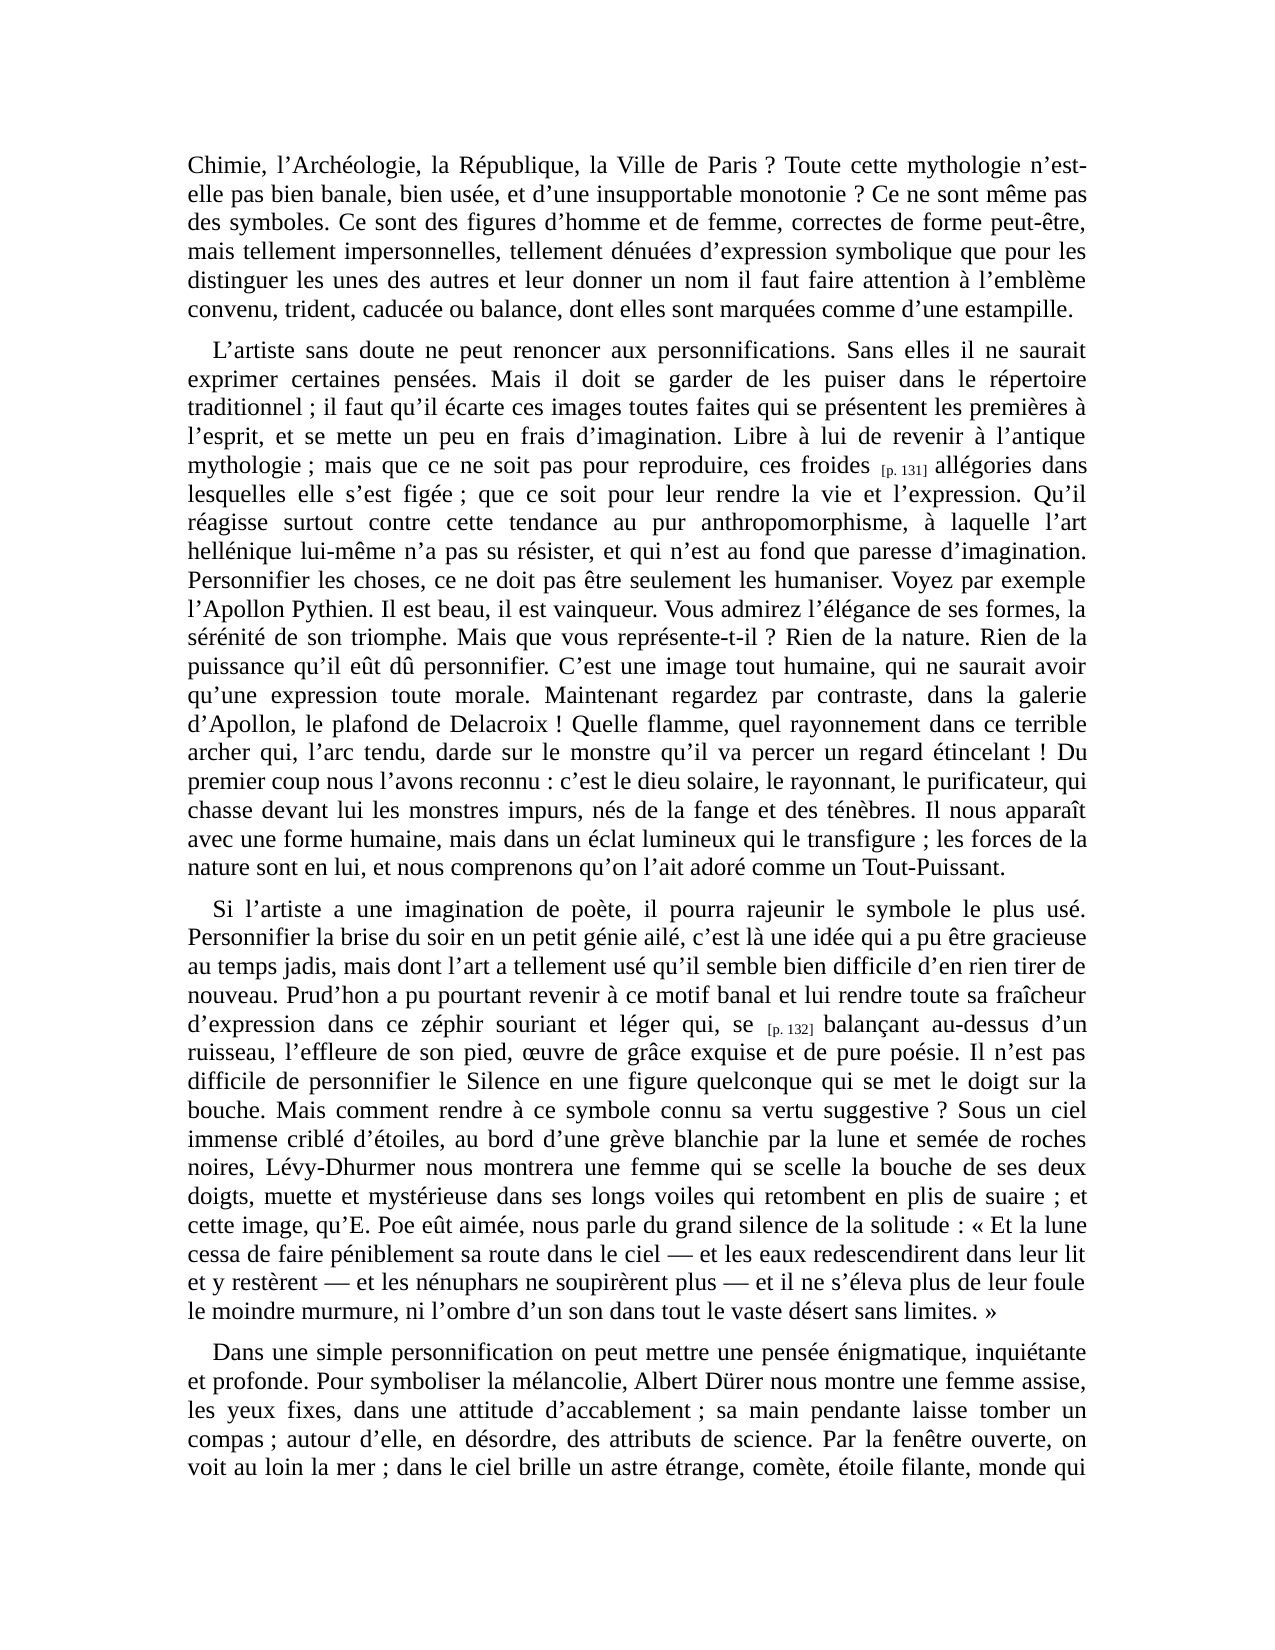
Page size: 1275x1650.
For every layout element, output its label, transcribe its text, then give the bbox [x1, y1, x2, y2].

text Chimie, l’Archéologie, la République, la Ville de Paris ? Toute cette mythologie n’est-elle pas bien banale, bien usée, et d’une insupportable monotonie ? Ce ne sont même pas des symboles. Ce sont des figures d’homme et de femme, correctes de forme peut-être, mais tellement impersonnelles, tellement dénuées d’expression symbolique que pour les distinguer les unes des autres et leur donner un nom il faut faire attention à l’emblème convenu, trident, caducée ou balance, dont elles sont marquées comme d’une estampille. [187, 150, 1087, 322]
text L’artiste sans doute ne peut renoncer aux personnifications. Sans elles il ne saurait exprimer certaines pensées. Mais il doit se garder de les puiser dans le répertoire traditionnel ; il faut qu’il écarte ces images toutes faites qui se présentent les premières à l’esprit, et se mette un peu en frais d’imagination. Libre à lui de revenir à l’antique mythologie ; mais que ce ne soit pas pour reproduire, ces froides [p. 131] allégories dans lesquelles elle s’est figée ; que ce soit pour leur rendre la vie et l’expression. Qu’il réagisse surtout contre cette tendance au pur anthropomorphisme, à laquelle l’art hellénique lui-même n’a pas su résister, et qui n’est au fond que paresse d’imagination. Personnifier les choses, ce ne doit pas être seulement les humaniser. Voyez par exemple l’Apollon Pythien. Il est beau, il est vainqueur. Vous admirez l’élégance de ses formes, la sérénité de son triomphe. Mais que vous représente-t-il ? Rien de la nature. Rien de la puissance qu’il eût dû personnifier. C’est une image tout humaine, qui ne saurait avoir qu’une expression toute morale. Maintenant regardez par contraste, dans la galerie d’Apollon, le plafond de Delacroix ! Quelle flamme, quel rayonnement dans ce terrible archer qui, l’arc tendu, darde sur le monstre qu’il va percer un regard étincelant ! Du premier coup nous l’avons reconnu : c’est le dieu solaire, le rayonnant, le purificateur, qui chasse devant lui les monstres impurs, nés de la fange et des ténèbres. Il nous apparaît avec une forme humaine, mais dans un éclat lumineux qui le transfigure ; les forces de la nature sont en lui, et nous comprenons qu’on l’ait adoré comme un Tout-Puissant. [187, 335, 1087, 881]
text Dans une simple personnification on peut mettre une pensée énigmatique, inquiétante et profonde. Pour symboliser la mélancolie, Albert Dürer nous montre une femme assise, les yeux fixes, dans une attitude d’accablement ; sa main pendante laisse tomber un compas ; autour d’elle, en désordre, des attributs de science. Par la fenêtre ouverte, on voit au loin la mer ; dans le ciel brille un astre étrange, comète, étoile filante, monde qui [187, 1337, 1087, 1481]
text Si l’artiste a une imagination de poète, il pourra rajeunir le symbole le plus usé. Personnifier la brise du soir en un petit génie ailé, c’est là une idée qui a pu être gracieuse au temps jadis, mais dont l’art a tellement usé qu’il semble bien difficile d’en rien tirer de nouveau. Prud’hon a pu pourtant revenir à ce motif banal et lui rendre toute sa fraîcheur d’expression dans ce zéphir souriant et léger qui, se [p. 132] balançant au-dessus d’un ruisseau, l’effleure de son pied, œuvre de grâce exquise et de pure poésie. Il n’est pas difficile de personnifier le Silence en une figure quelconque qui se met le doigt sur la bouche. Mais comment rendre à ce symbole connu sa vertu suggestive ? Sous un ciel immense criblé d’étoiles, au bord d’une grève blanchie par la lune et semée de roches noires, Lévy-Dhurmer nous montrera une femme qui se scelle la bouche de ses deux doigts, muette et mystérieuse dans ses longs voiles qui retombent en plis de suaire ; et cette image, qu’E. Poe eût aimée, nous parle du grand silence de la solitude : « Et la lune cessa de faire péniblement sa route dans le ciel — et les eaux redescendirent dans leur lit et y restèrent — et les nénuphars ne soupirèrent plus — et il ne s’éleva plus de leur foule le moindre murmure, ni l’ombre d’un son dans tout le vaste désert sans limites. » [187, 894, 1087, 1325]
